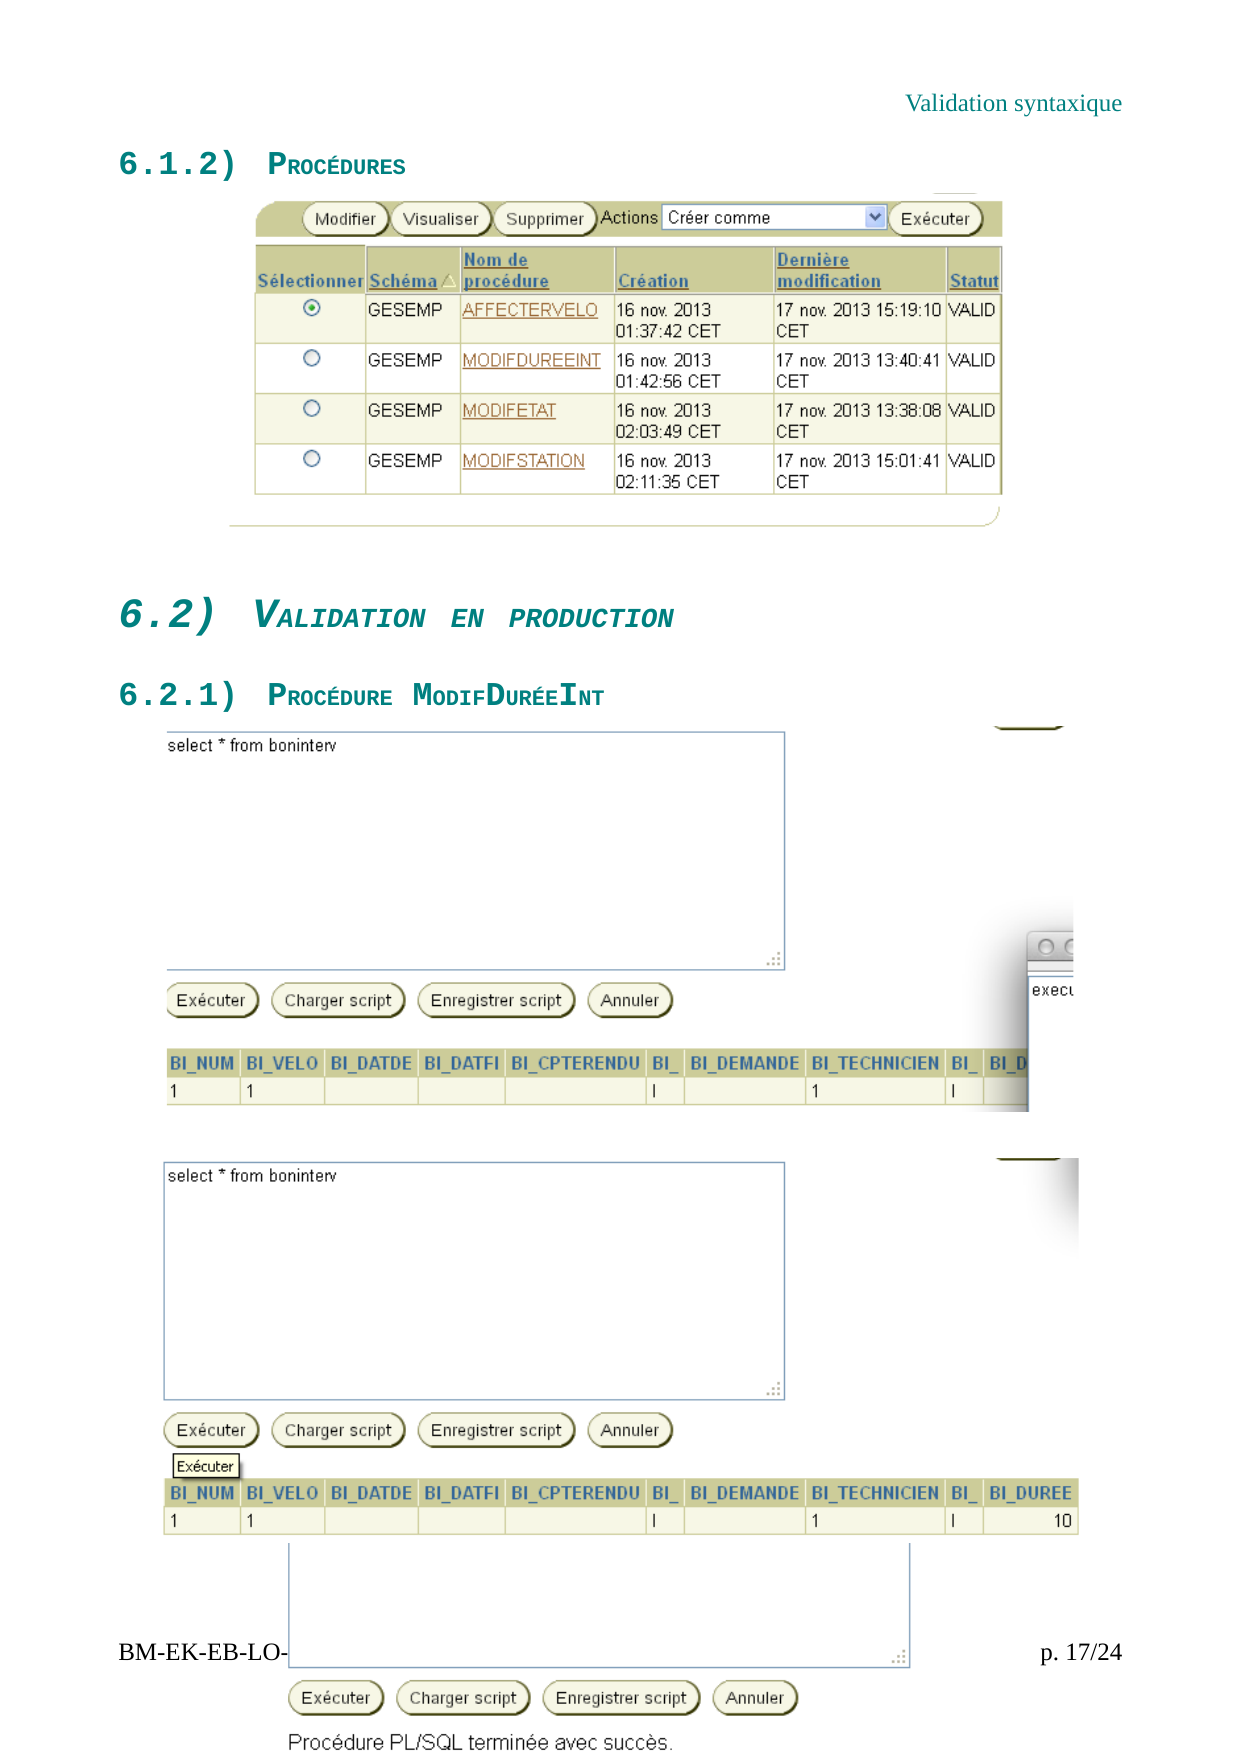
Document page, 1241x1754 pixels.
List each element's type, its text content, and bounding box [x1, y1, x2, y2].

subtitle Procédures [118, 147, 1122, 184]
subtitle Validation en production [118, 593, 1122, 640]
picture [227, 193, 1013, 528]
subtitle Procédure ModifDuréeInt [118, 678, 1122, 716]
picture [166, 726, 1074, 1112]
picture [161, 1158, 1079, 1754]
